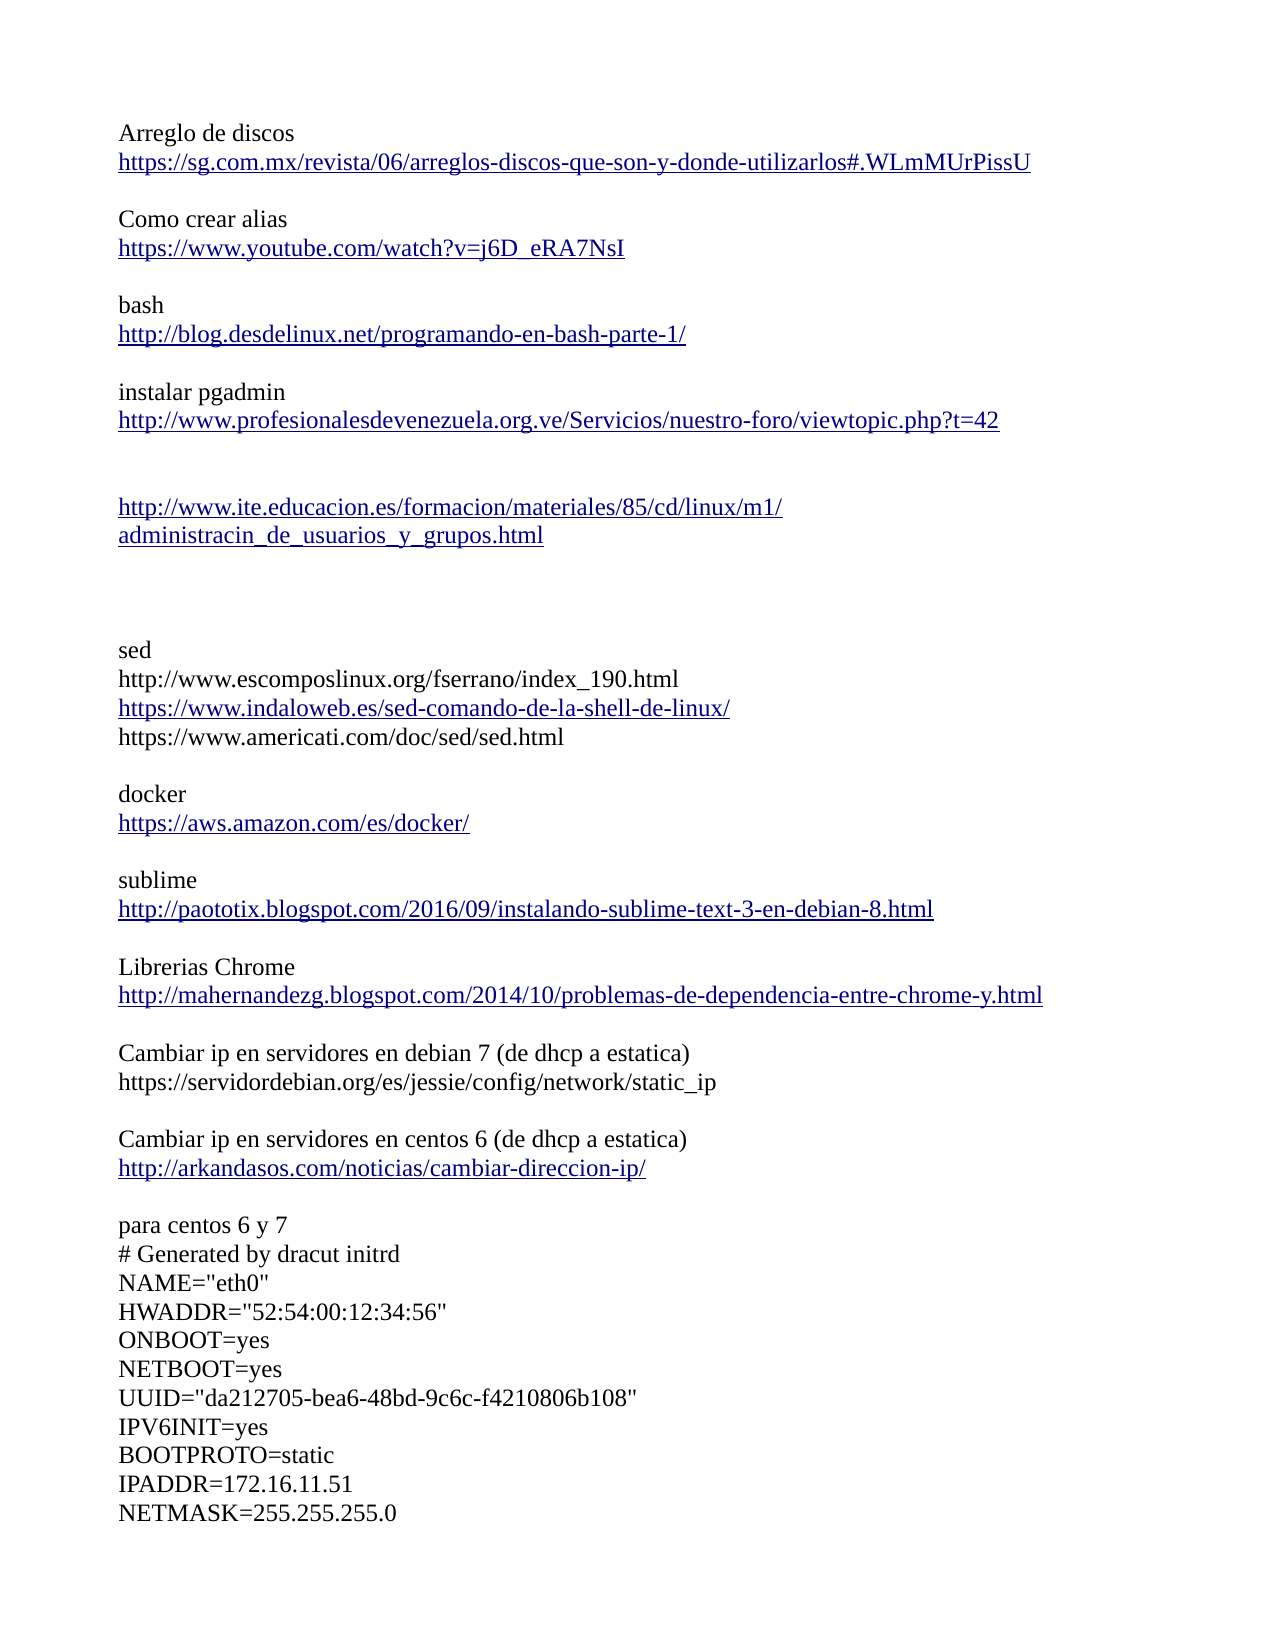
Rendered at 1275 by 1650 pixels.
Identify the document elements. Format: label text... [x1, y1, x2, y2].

text http://arkandasos.com/noticias/cambiar-direccion-ip/ [118, 1153, 1157, 1182]
text https://servidordebian.org/es/jessie/config/network/static_ip [118, 1067, 1157, 1096]
text HWADDR="52:54:00:12:34:56" [118, 1297, 1157, 1326]
text https://aws.amazon.com/es/docker/ [118, 808, 1157, 837]
text https://sg.com.mx/revista/06/arreglos-discos-que-son-y-donde-utilizarlos#.WLmMUrPissU [118, 147, 1157, 176]
text NETBOOT=yes [118, 1354, 1157, 1383]
text # Generated by dracut initrd [118, 1239, 1157, 1268]
text UUID="da212705-bea6-48bd-9c6c-f4210806b108" [118, 1383, 1157, 1412]
text ONBOOT=yes [118, 1326, 1157, 1354]
text instalar pgadmin [118, 377, 1157, 406]
text Cambiar ip en servidores en debian 7 (de dhcp a estatica) [118, 1038, 1157, 1067]
text Cambiar ip en servidores en centos 6 (de dhcp a estatica) [118, 1124, 1157, 1153]
text NAME="eth0" [118, 1268, 1157, 1297]
text http://blog.desdelinux.net/programando-en-bash-parte-1/ [118, 319, 1157, 348]
text IPADDR=172.16.11.51 [118, 1469, 1157, 1498]
text http://www.ite.educacion.es/formacion/materiales/85/cd/linux/m1/administracin_de_usuarios_y_grupos.html [118, 492, 1157, 549]
text http://www.escomposlinux.org/fserrano/index_190.html [118, 664, 1157, 693]
text IPV6INIT=yes [118, 1412, 1157, 1441]
text Librerias Chrome [118, 952, 1157, 981]
text docker [118, 779, 1157, 808]
text https://www.indaloweb.es/sed-comando-de-la-shell-de-linux/ [118, 693, 1157, 722]
text Arreglo de discos [118, 118, 1157, 147]
text sublime [118, 866, 1157, 894]
text http://paototix.blogspot.com/2016/09/instalando-sublime-text-3-en-debian-8.html [118, 894, 1157, 923]
text para centos 6 y 7 [118, 1211, 1157, 1239]
text https://www.youtube.com/watch?v=j6D_eRA7NsI [118, 233, 1157, 262]
text bash [118, 291, 1157, 319]
text sed [118, 636, 1157, 664]
text http://mahernandezg.blogspot.com/2014/10/problemas-de-dependencia-entre-chrome-y.html [118, 981, 1157, 1009]
text https://www.americati.com/doc/sed/sed.html [118, 722, 1157, 751]
text http://www.profesionalesdevenezuela.org.ve/Servicios/nuestro-foro/viewtopic.php?t=42 [118, 406, 1157, 434]
text BOOTPROTO=static [118, 1441, 1157, 1469]
text NETMASK=255.255.255.0 [118, 1498, 1157, 1527]
text Como crear alias [118, 204, 1157, 233]
